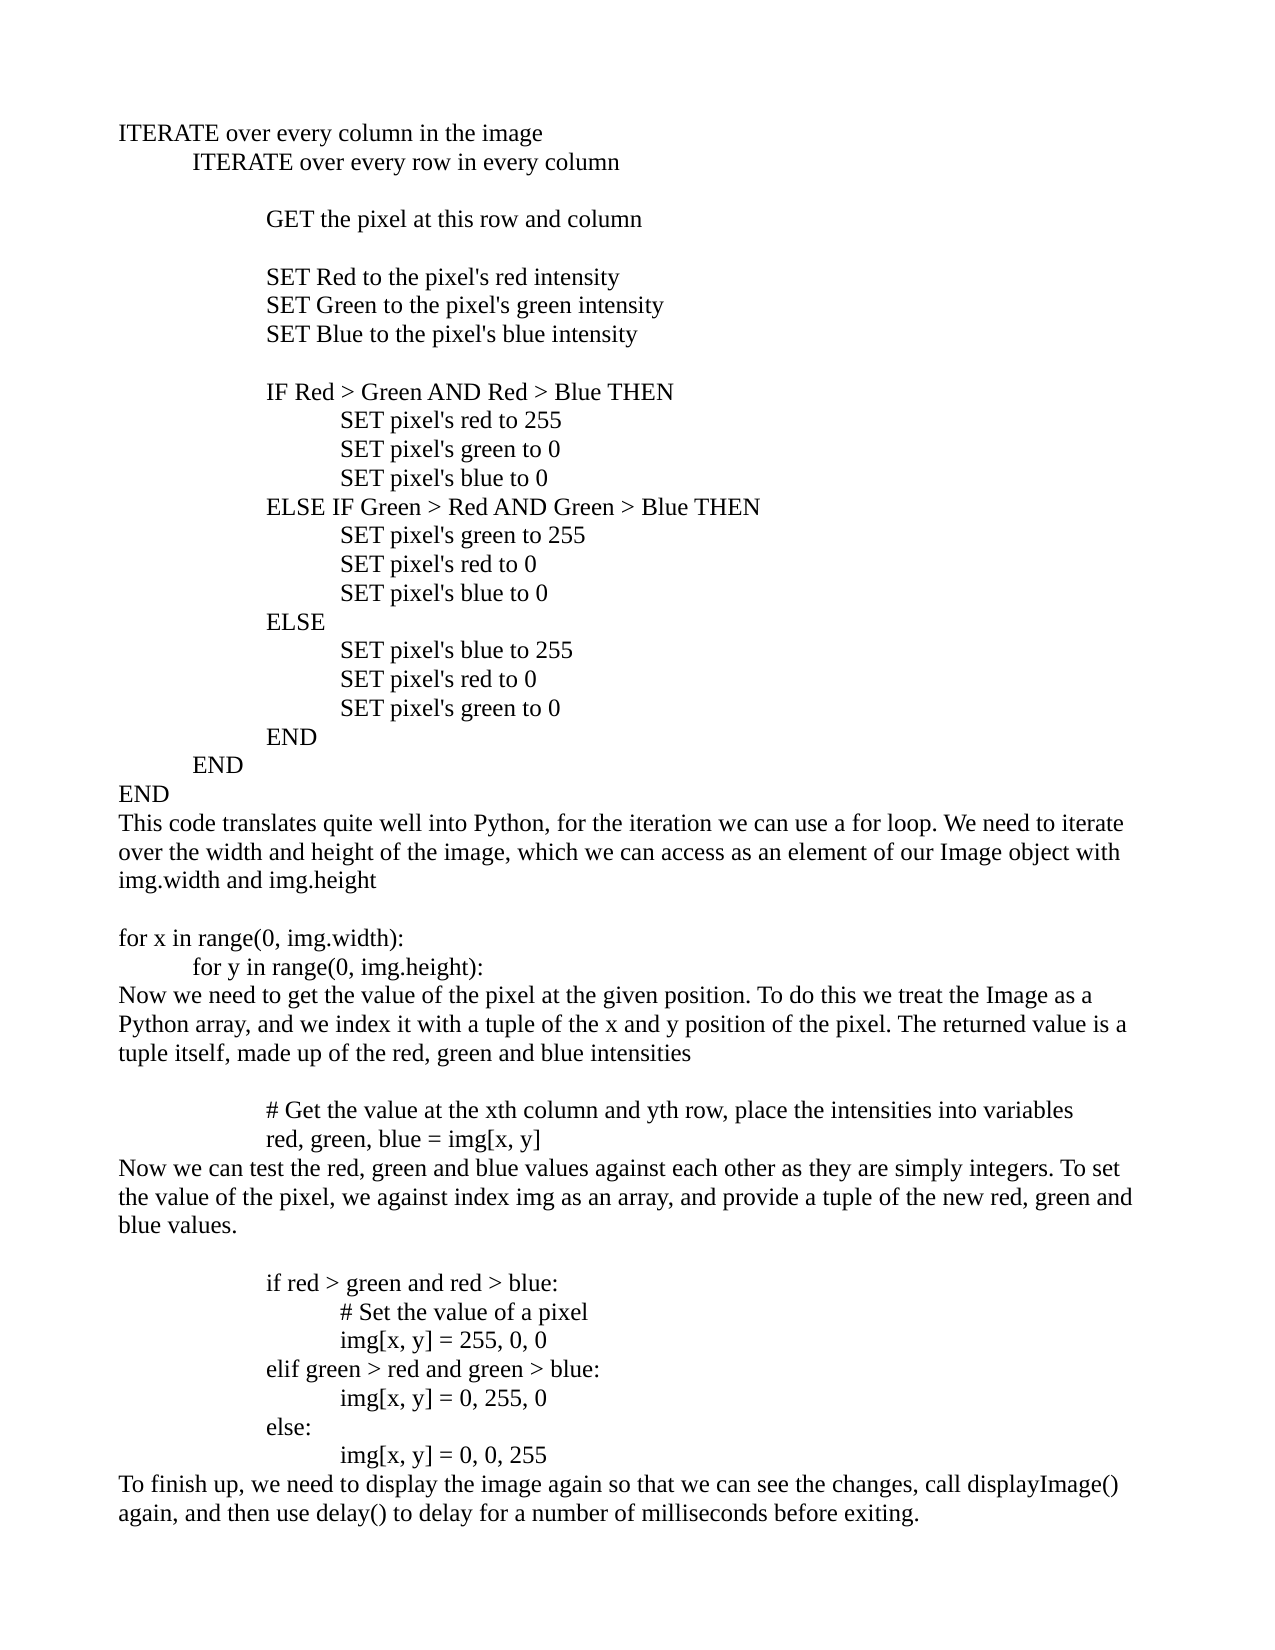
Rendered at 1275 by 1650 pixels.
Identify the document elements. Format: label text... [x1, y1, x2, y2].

text GET the pixel at this row and column [118, 204, 1157, 233]
text img[x, y] = 255, 0, 0 [118, 1326, 1157, 1354]
text Now we can test the red, green and blue values against each other as they are simply integers. To set the value of the pixel, we against index img as an array, and provide a tuple of the new red, green and blue values. [118, 1153, 1157, 1239]
text SET pixel's red to 0 [118, 664, 1157, 693]
text red, green, blue = img[x, y] [118, 1124, 1157, 1153]
text SET pixel's green to 0 [118, 434, 1157, 463]
text img[x, y] = 0, 0, 255 [118, 1441, 1157, 1469]
text SET pixel's blue to 0 [118, 463, 1157, 492]
text END [118, 751, 1157, 779]
text ELSE [118, 607, 1157, 636]
text To finish up, we need to display the image again so that we can see the changes, call displayImage() again, and then use delay() to delay for a number of milliseconds before exiting. [118, 1469, 1157, 1527]
text SET pixel's green to 255 [118, 521, 1157, 549]
text SET Blue to the pixel's blue intensity [118, 319, 1157, 348]
text if red > green and red > blue: [118, 1268, 1157, 1297]
text ELSE IF Green > Red AND Green > Blue THEN [118, 492, 1157, 521]
text ITERATE over every column in the image [118, 118, 1157, 147]
text END [118, 722, 1157, 751]
text IF Red > Green AND Red > Blue THEN [118, 377, 1157, 406]
text SET pixel's red to 0 [118, 549, 1157, 578]
text for y in range(0, img.height): [118, 952, 1157, 981]
text Now we need to get the value of the pixel at the given position. To do this we treat the Image as a Python array, and we index it with a tuple of the x and y position of the pixel. The returned value is a tuple itself, made up of the red, green and blue intensities [118, 981, 1157, 1067]
text # Set the value of a pixel [118, 1297, 1157, 1326]
text for x in range(0, img.width): [118, 923, 1157, 952]
text elif green > red and green > blue: [118, 1354, 1157, 1383]
text END [118, 779, 1157, 808]
text SET pixel's blue to 0 [118, 578, 1157, 607]
text This code translates quite well into Python, for the iteration we can use a for loop. We need to iterate over the width and height of the image, which we can access as an element of our Image object with img.width and img.height [118, 808, 1157, 894]
text else: [118, 1412, 1157, 1441]
text SET pixel's red to 255 [118, 406, 1157, 434]
text SET Red to the pixel's red intensity [118, 262, 1157, 291]
text ITERATE over every row in every column [118, 147, 1157, 176]
text SET Green to the pixel's green intensity [118, 291, 1157, 319]
text img[x, y] = 0, 255, 0 [118, 1383, 1157, 1412]
text SET pixel's green to 0 [118, 693, 1157, 722]
text # Get the value at the xth column and yth row, place the intensities into variables [118, 1096, 1157, 1124]
text SET pixel's blue to 255 [118, 636, 1157, 664]
